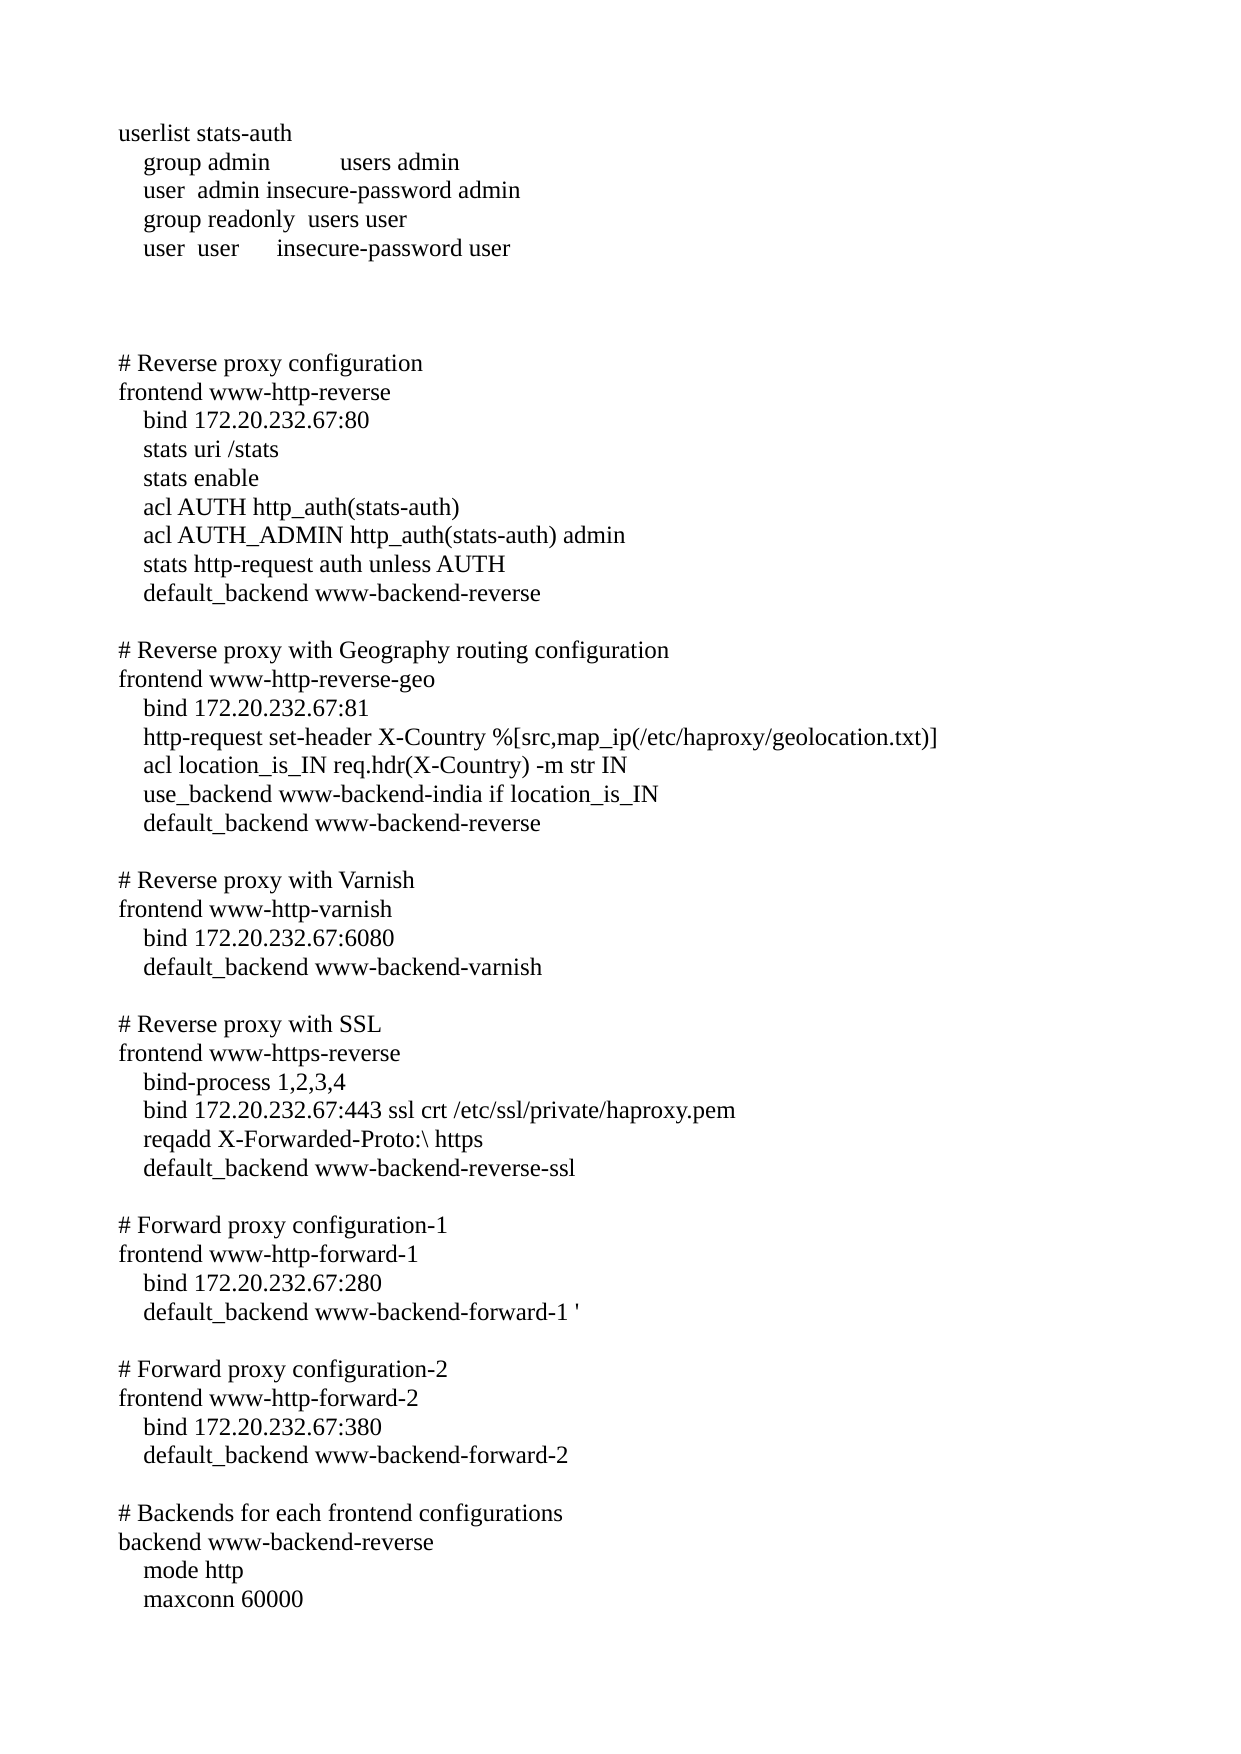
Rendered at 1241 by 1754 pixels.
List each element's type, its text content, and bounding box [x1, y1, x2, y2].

text userlist stats-auth [118, 118, 1122, 147]
text acl AUTH http_auth(stats-auth) [118, 492, 1122, 521]
text # Reverse proxy with Varnish [118, 866, 1122, 894]
text default_backend www-backend-reverse [118, 578, 1122, 607]
text # Forward proxy configuration-2 [118, 1354, 1122, 1383]
text bind 172.20.232.67:443 ssl crt /etc/ssl/private/haproxy.pem [118, 1096, 1122, 1124]
text bind 172.20.232.67:81 [118, 693, 1122, 722]
text frontend www-http-forward-2 [118, 1383, 1122, 1412]
text # Reverse proxy with SSL [118, 1009, 1122, 1038]
text acl location_is_IN req.hdr(X-Country) -m str IN [118, 751, 1122, 779]
text http-request set-header X-Country %[src,map_ip(/etc/haproxy/geolocation.txt)] [118, 722, 1122, 751]
text user user insecure-password user [118, 233, 1122, 262]
text frontend www-http-forward-1 [118, 1239, 1122, 1268]
text default_backend www-backend-forward-1 ' [118, 1297, 1122, 1326]
text default_backend www-backend-varnish [118, 952, 1122, 981]
text bind-process 1,2,3,4 [118, 1067, 1122, 1096]
text acl AUTH_ADMIN http_auth(stats-auth) admin [118, 521, 1122, 549]
text stats http-request auth unless AUTH [118, 549, 1122, 578]
text stats enable [118, 463, 1122, 492]
text frontend www-https-reverse [118, 1038, 1122, 1067]
text backend www-backend-reverse [118, 1527, 1122, 1556]
text frontend www-http-reverse [118, 377, 1122, 406]
text mode http [118, 1556, 1122, 1584]
text # Backends for each frontend configurations [118, 1498, 1122, 1527]
text user admin insecure-password admin [118, 176, 1122, 204]
text bind 172.20.232.67:80 [118, 406, 1122, 434]
text maxconn 60000 [118, 1584, 1122, 1613]
text group readonly users user [118, 204, 1122, 233]
text # Forward proxy configuration-1 [118, 1211, 1122, 1239]
text default_backend www-backend-reverse [118, 808, 1122, 837]
text use_backend www-backend-india if location_is_IN [118, 779, 1122, 808]
text bind 172.20.232.67:380 [118, 1412, 1122, 1441]
text default_backend www-backend-reverse-ssl [118, 1153, 1122, 1182]
text stats uri /stats [118, 434, 1122, 463]
text # Reverse proxy with Geography routing configuration [118, 636, 1122, 664]
text reqadd X-Forwarded-Proto:\ https [118, 1124, 1122, 1153]
text default_backend www-backend-forward-2 [118, 1441, 1122, 1469]
text group admin users admin [118, 147, 1122, 176]
text frontend www-http-varnish [118, 894, 1122, 923]
text frontend www-http-reverse-geo [118, 664, 1122, 693]
text # Reverse proxy configuration [118, 348, 1122, 377]
text bind 172.20.232.67:280 [118, 1268, 1122, 1297]
text bind 172.20.232.67:6080 [118, 923, 1122, 952]
